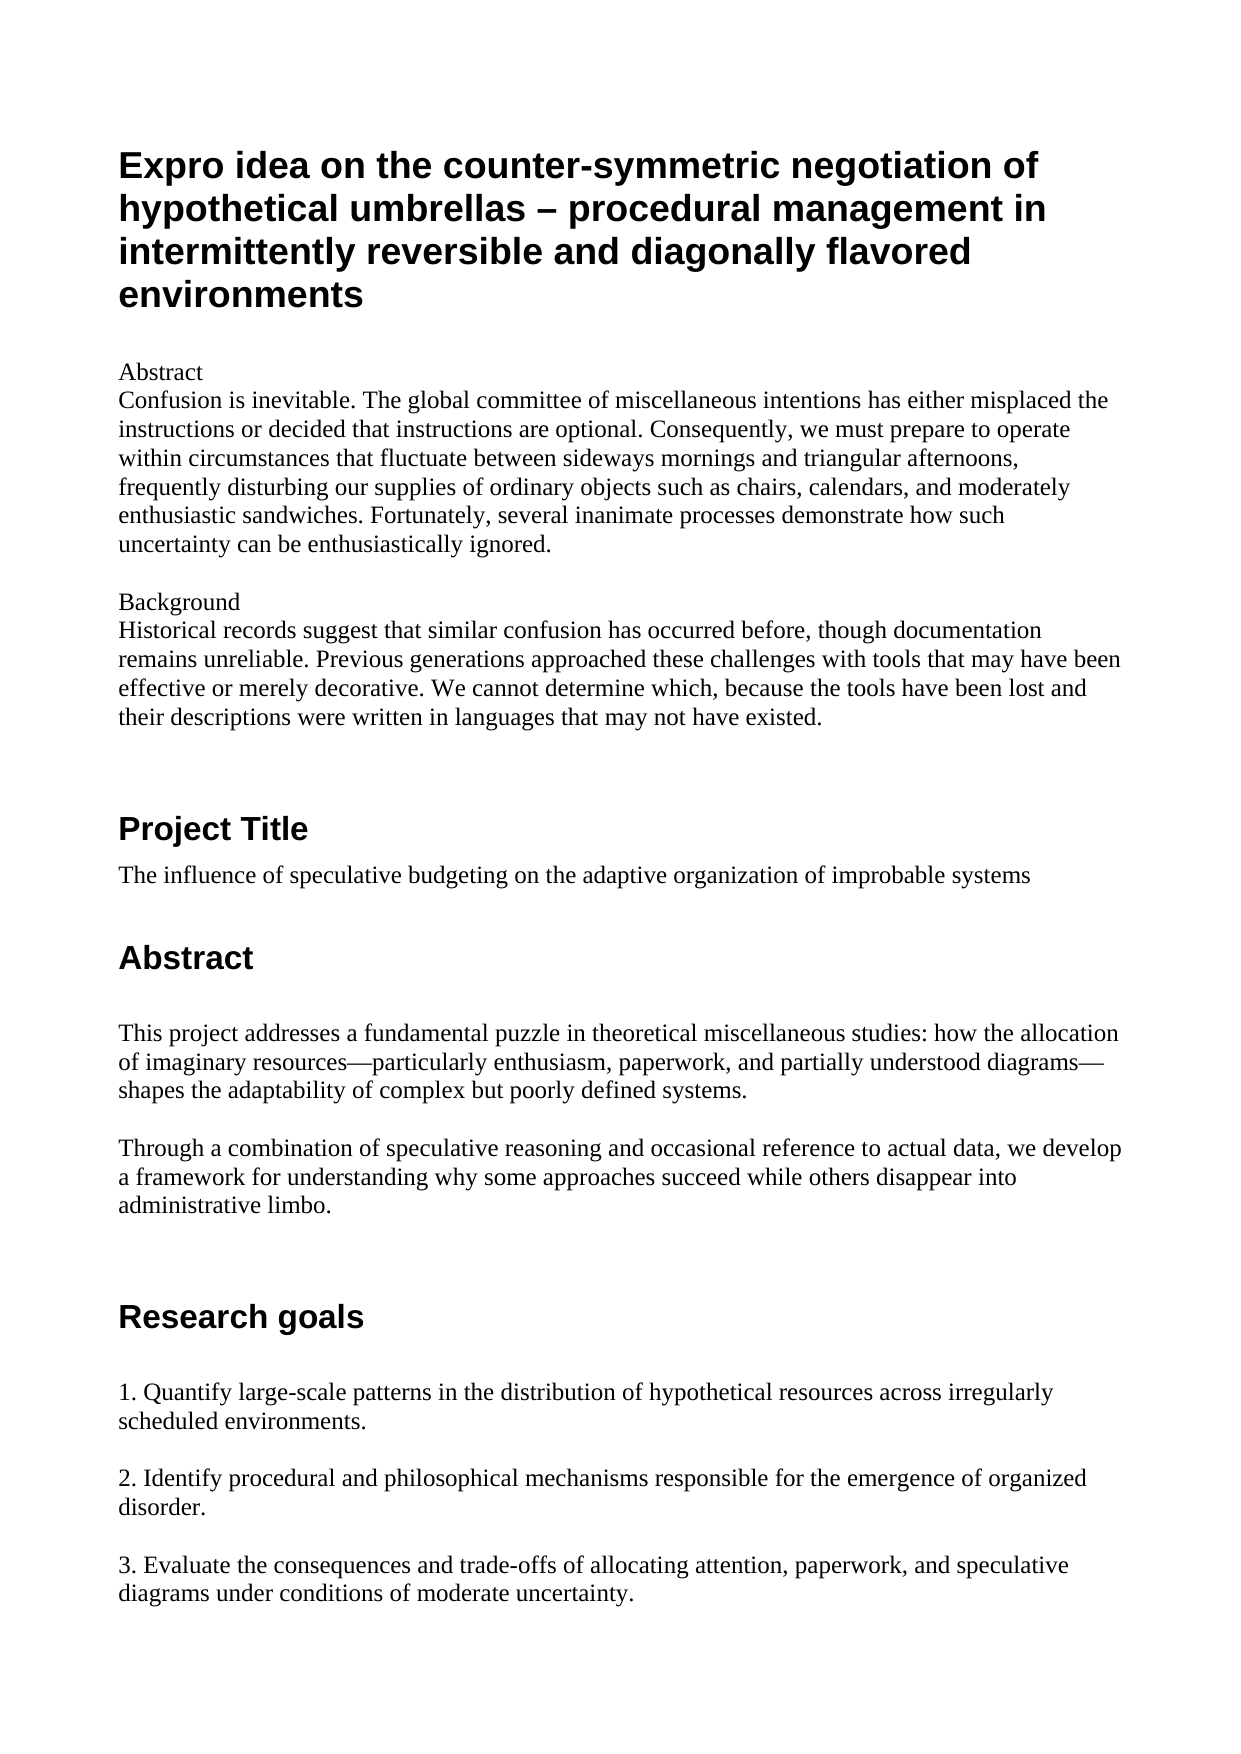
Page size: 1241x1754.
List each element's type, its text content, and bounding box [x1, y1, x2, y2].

subtitle Expro idea on the counter-symmetric negotiation of hypothetical umbrellas – procedural management in intermittently reversible and diagonally flavored environments [118, 118, 1122, 176]
subtitle Project Title [118, 636, 1122, 664]
text 1. Quantify large-scale patterns in the distribution of hypothetical resources across irregularly scheduled environments. [118, 1096, 1122, 1153]
text Through a combination of speculative reasoning and occasional reference to actual data, we develop a framework for understanding why some approaches succeed while others disappear into administrative limbo. [118, 894, 1122, 981]
subtitle Research goals [118, 1038, 1122, 1067]
text 3. Evaluate the consequences and trade-offs of allocating attention, paperwork, and speculative diagrams under conditions of moderate uncertainty. [118, 1268, 1122, 1326]
text The influence of speculative budgeting on the adaptive organization of improbable systems [118, 664, 1122, 693]
text Background [118, 434, 1122, 463]
text Historical records suggest that similar confusion has occurred before, though documentation remains unreliable. Previous generations approached these challenges with tools that may have been effective or merely decorative. We cannot determine which, because the tools have been lost and their descriptions were written in languages that may not have existed. [118, 463, 1122, 578]
text 2. Identify procedural and philosophical mechanisms responsible for the emergence of organized disorder. [118, 1182, 1122, 1239]
subtitle Abstract [118, 722, 1122, 751]
text Abstract [118, 204, 1122, 233]
text Confusion is inevitable. The global committee of miscellaneous intentions has either misplaced the instructions or decided that instructions are optional. Consequently, we must prepare to operate within circumstances that fluctuate between sideways mornings and triangular afternoons, frequently disturbing our supplies of ordinary objects such as chairs, calendars, and moderately enthusiastic sandwiches. Fortunately, several inanimate processes demonstrate how such uncertainty can be enthusiastically ignored. [118, 233, 1122, 406]
text This project addresses a fundamental puzzle in theoretical miscellaneous studies: how the allocation of imaginary resources—particularly enthusiasm, paperwork, and partially understood diagrams—shapes the adaptability of complex but poorly defined systems. [118, 779, 1122, 866]
